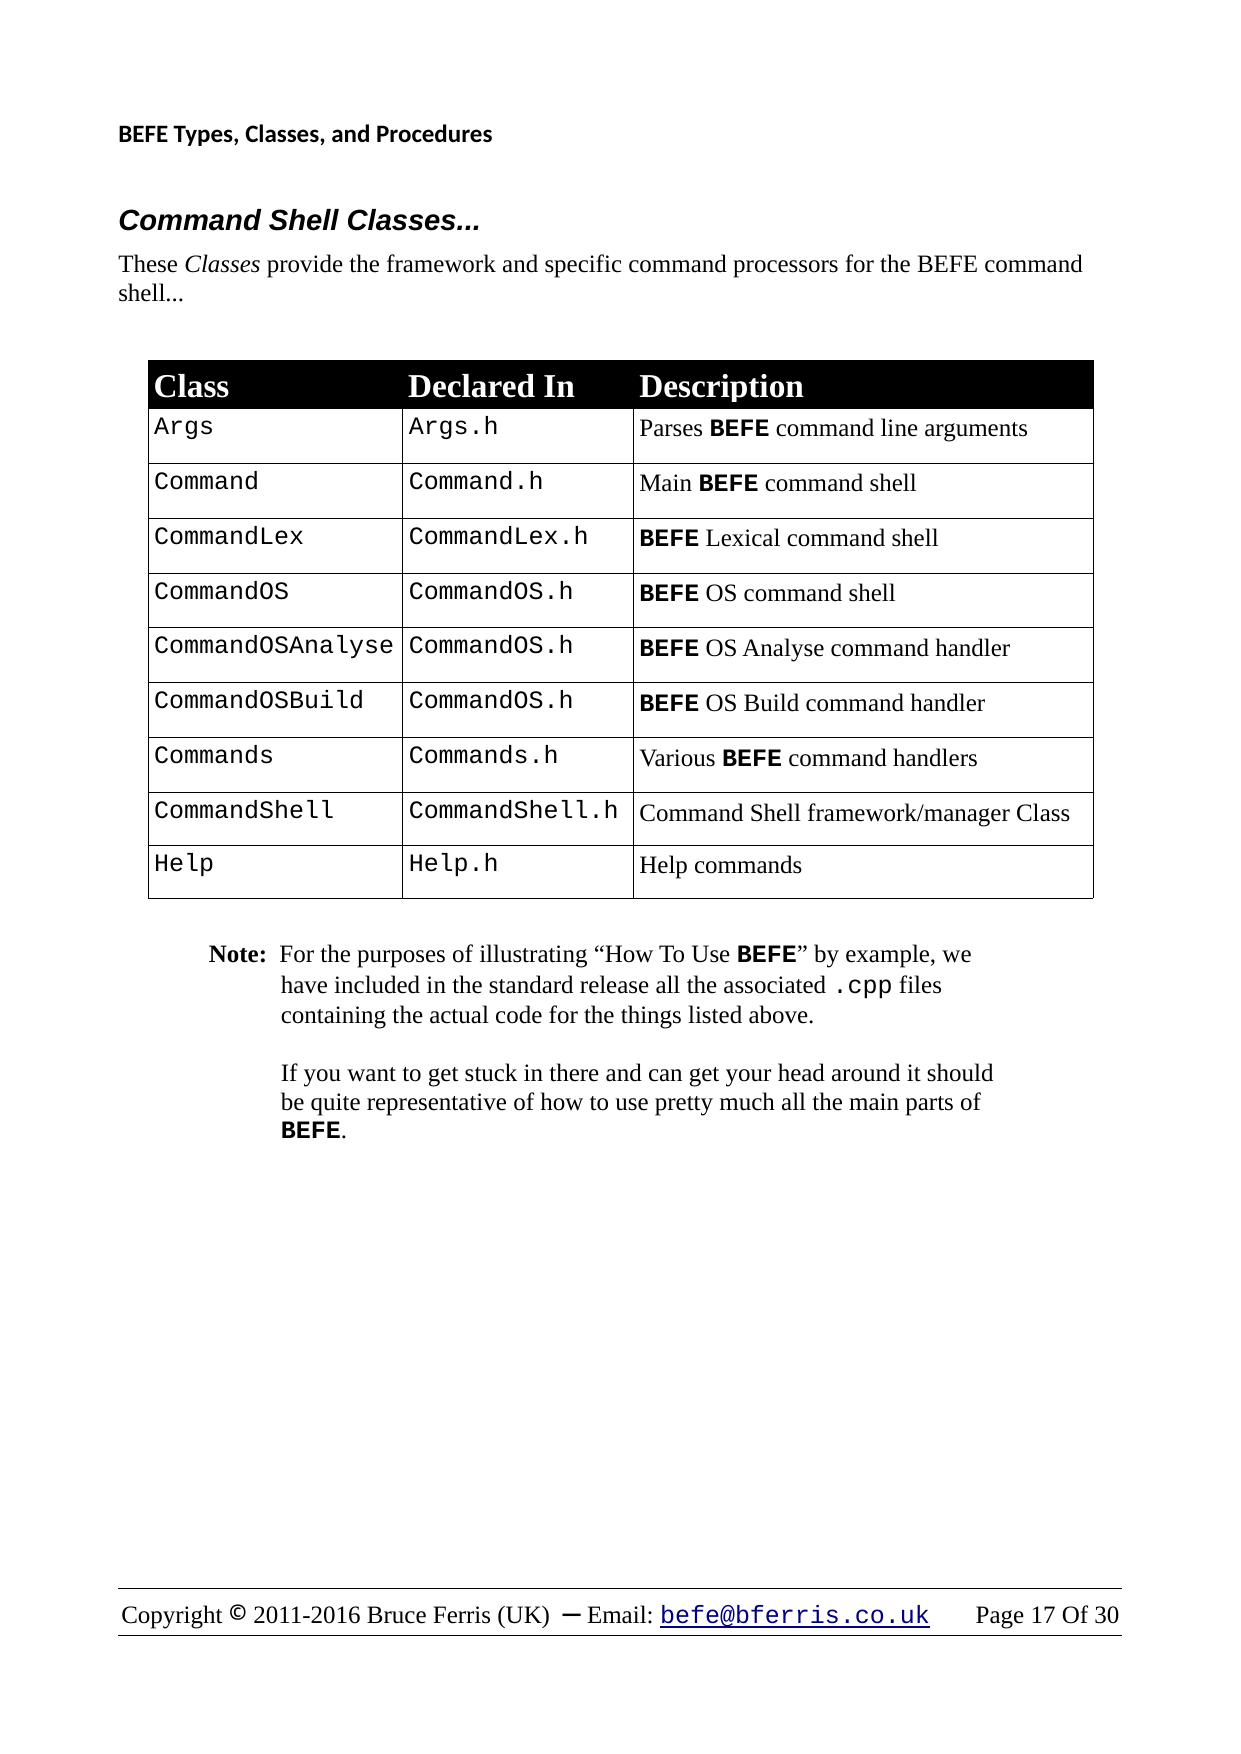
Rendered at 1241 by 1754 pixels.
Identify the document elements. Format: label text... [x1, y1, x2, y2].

text Note: For the purposes of illustrating “How To Use BEFE” by example, we have included in the standard release all the associated .cpp files containing the actual code for the things listed above. If you want to get stuck in there and can get your head around it should be quite representative of how to use pretty much all the main parts of BEFE. [209, 939, 1002, 1146]
table_cell CommandOS [149, 574, 402, 627]
subtitle Command Shell Classes... [118, 203, 1122, 237]
table_cell Help commands [634, 846, 1093, 898]
table_cell Command [149, 464, 402, 517]
table_cell CommandShell [149, 793, 402, 845]
table_cell Commands.h [403, 738, 633, 792]
text These Classes provide the framework and specific command processors for the BEFE command shell... [118, 249, 1122, 307]
table_cell Various BEFE command handlers [634, 738, 1093, 792]
table_cell BEFE Lexical command shell [634, 519, 1093, 572]
table_cell Command.h [403, 464, 633, 517]
table_cell Help.h [403, 846, 633, 898]
table_cell Args [149, 409, 402, 463]
table_header Description [634, 361, 1093, 408]
table_header Declared In [403, 361, 633, 408]
table_header Class [149, 361, 402, 408]
table_cell Commands [149, 738, 402, 792]
table_cell CommandOS.h [403, 683, 633, 737]
table_cell CommandOS.h [403, 628, 633, 682]
table_cell CommandOSAnalyse [149, 628, 402, 682]
table_cell CommandOSBuild [149, 683, 402, 737]
table_cell CommandLex [149, 519, 402, 572]
table_cell CommandLex.h [403, 519, 633, 572]
table_cell BEFE OS Analyse command handler [634, 628, 1093, 682]
table_cell BEFE OS command shell [634, 574, 1093, 627]
table_cell Command Shell framework/manager Class [634, 793, 1093, 845]
table_cell CommandOS.h [403, 574, 633, 627]
table_cell BEFE OS Build command handler [634, 683, 1093, 737]
table_cell Help [149, 846, 402, 898]
table_cell Parses BEFE command line arguments [634, 409, 1093, 463]
table_cell Main BEFE command shell [634, 464, 1093, 517]
table_cell Args.h [403, 409, 633, 463]
table_cell CommandShell.h [403, 793, 633, 845]
